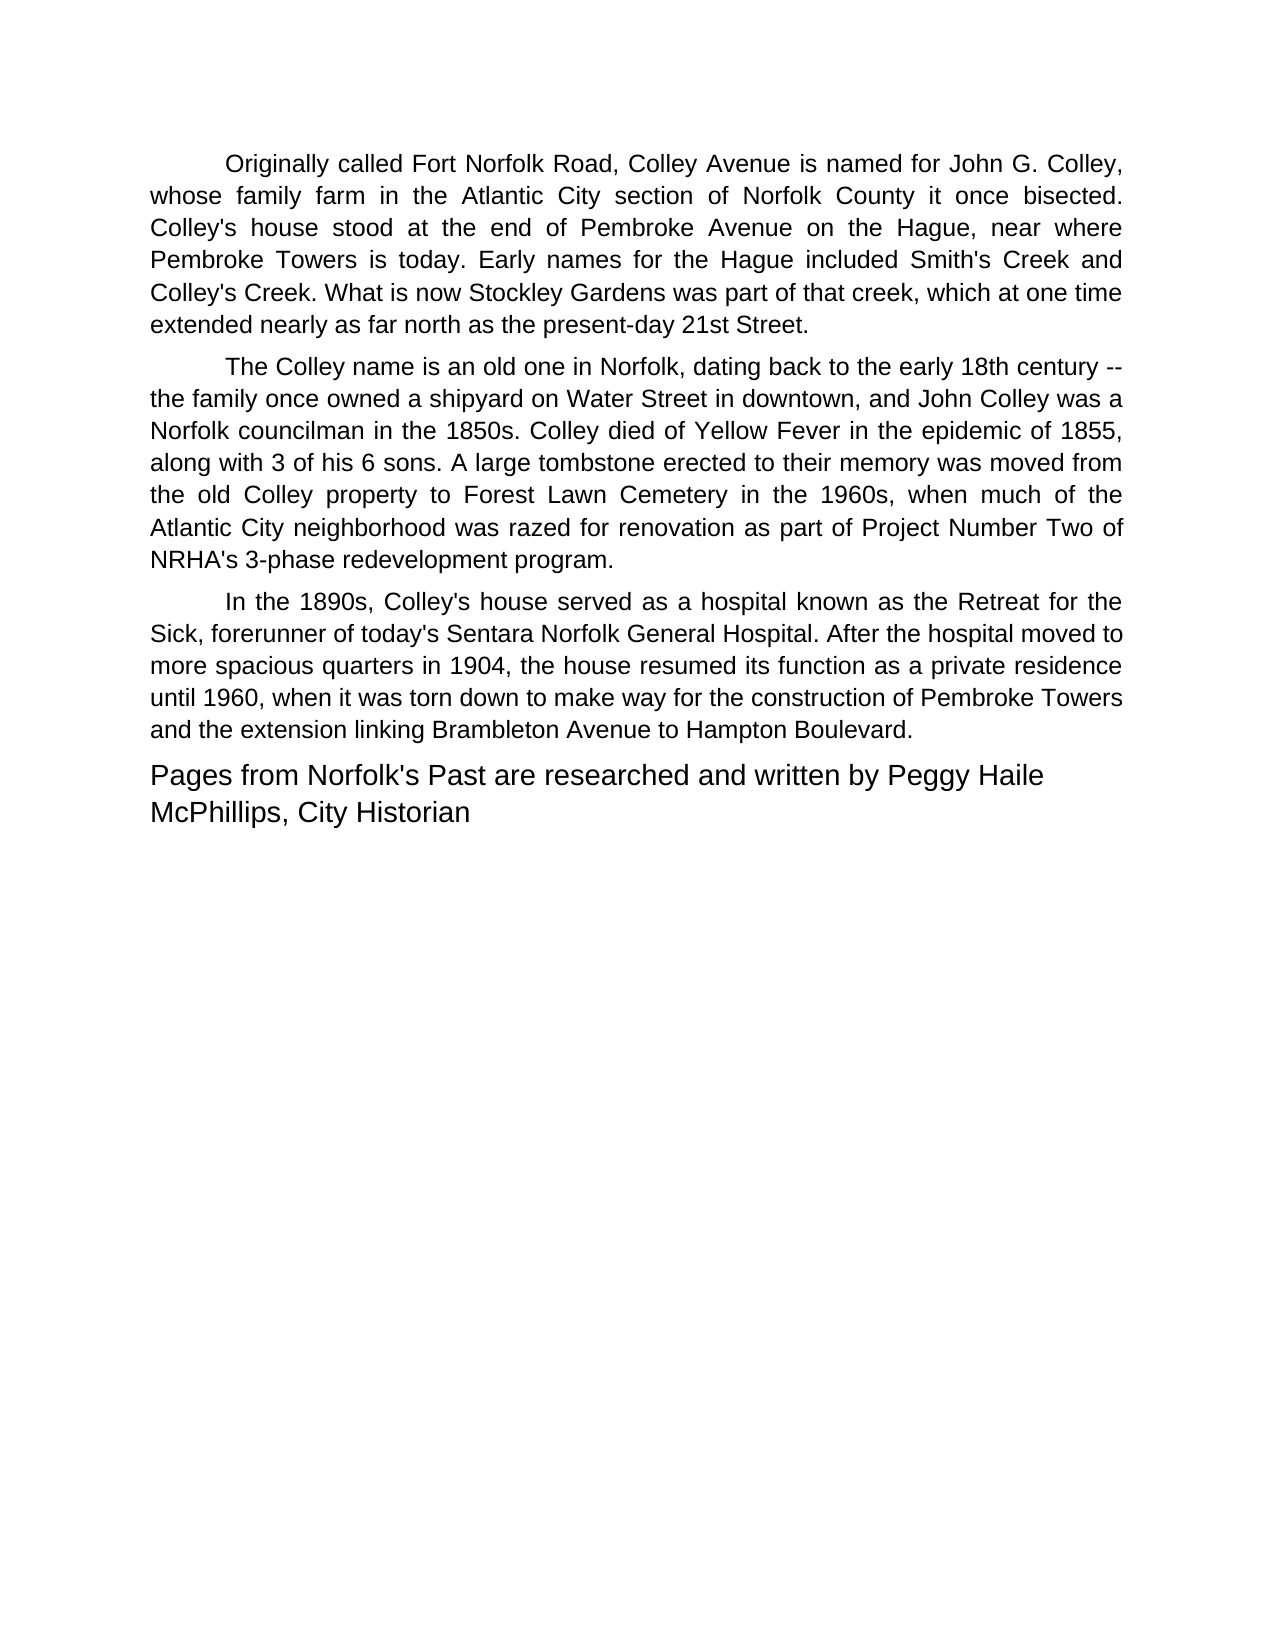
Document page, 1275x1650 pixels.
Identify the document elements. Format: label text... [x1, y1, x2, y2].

text In the 1890s, Colley's house served as a hospital known as the Retreat for the Sick, forerunner of today's Sentara Norfolk General Hospital. After the hospital moved to more spacious quarters in 1904, the house resumed its function as a private residence until 1960, when it was torn down to make way for the construction of Pembroke Towers and the extension linking Brambleton Avenue to Hampton Boulevard. [150, 588, 1125, 744]
text The Colley name is an old one in Norfolk, dating back to the early 18th century -- the family once owned a shipyard on Water Street in downtown, and John Colley was a Norfolk councilman in the 1850s. Colley died of Yellow Fever in the epidemic of 1855, along with 3 of his 6 sons. A large tombstone erected to their memory was moved from the old Colley property to Forest Lawn Cemetery in the 1960s, when much of the Atlantic City neighborhood was razed for renovation as part of Project Number Two of NRHA's 3-phase redevelopment program. [150, 353, 1125, 573]
text Originally called Fort Norfolk Road, Colley Avenue is named for John G. Colley, whose family farm in the Atlantic City section of Norfolk County it once bisected. Colley's house stood at the end of Pembroke Avenue on the Hague, near where Pembroke Towers is today. Early names for the Hague included Smith's Creek and Colley's Creek. What is now Stockley Gardens was part of that creek, which at one time extended nearly as far north as the present-day 21st Street. [150, 150, 1125, 338]
text Pages from Norfolk's Past are researched and written by Peggy Haile McPhillips, City Historian [150, 759, 1125, 829]
